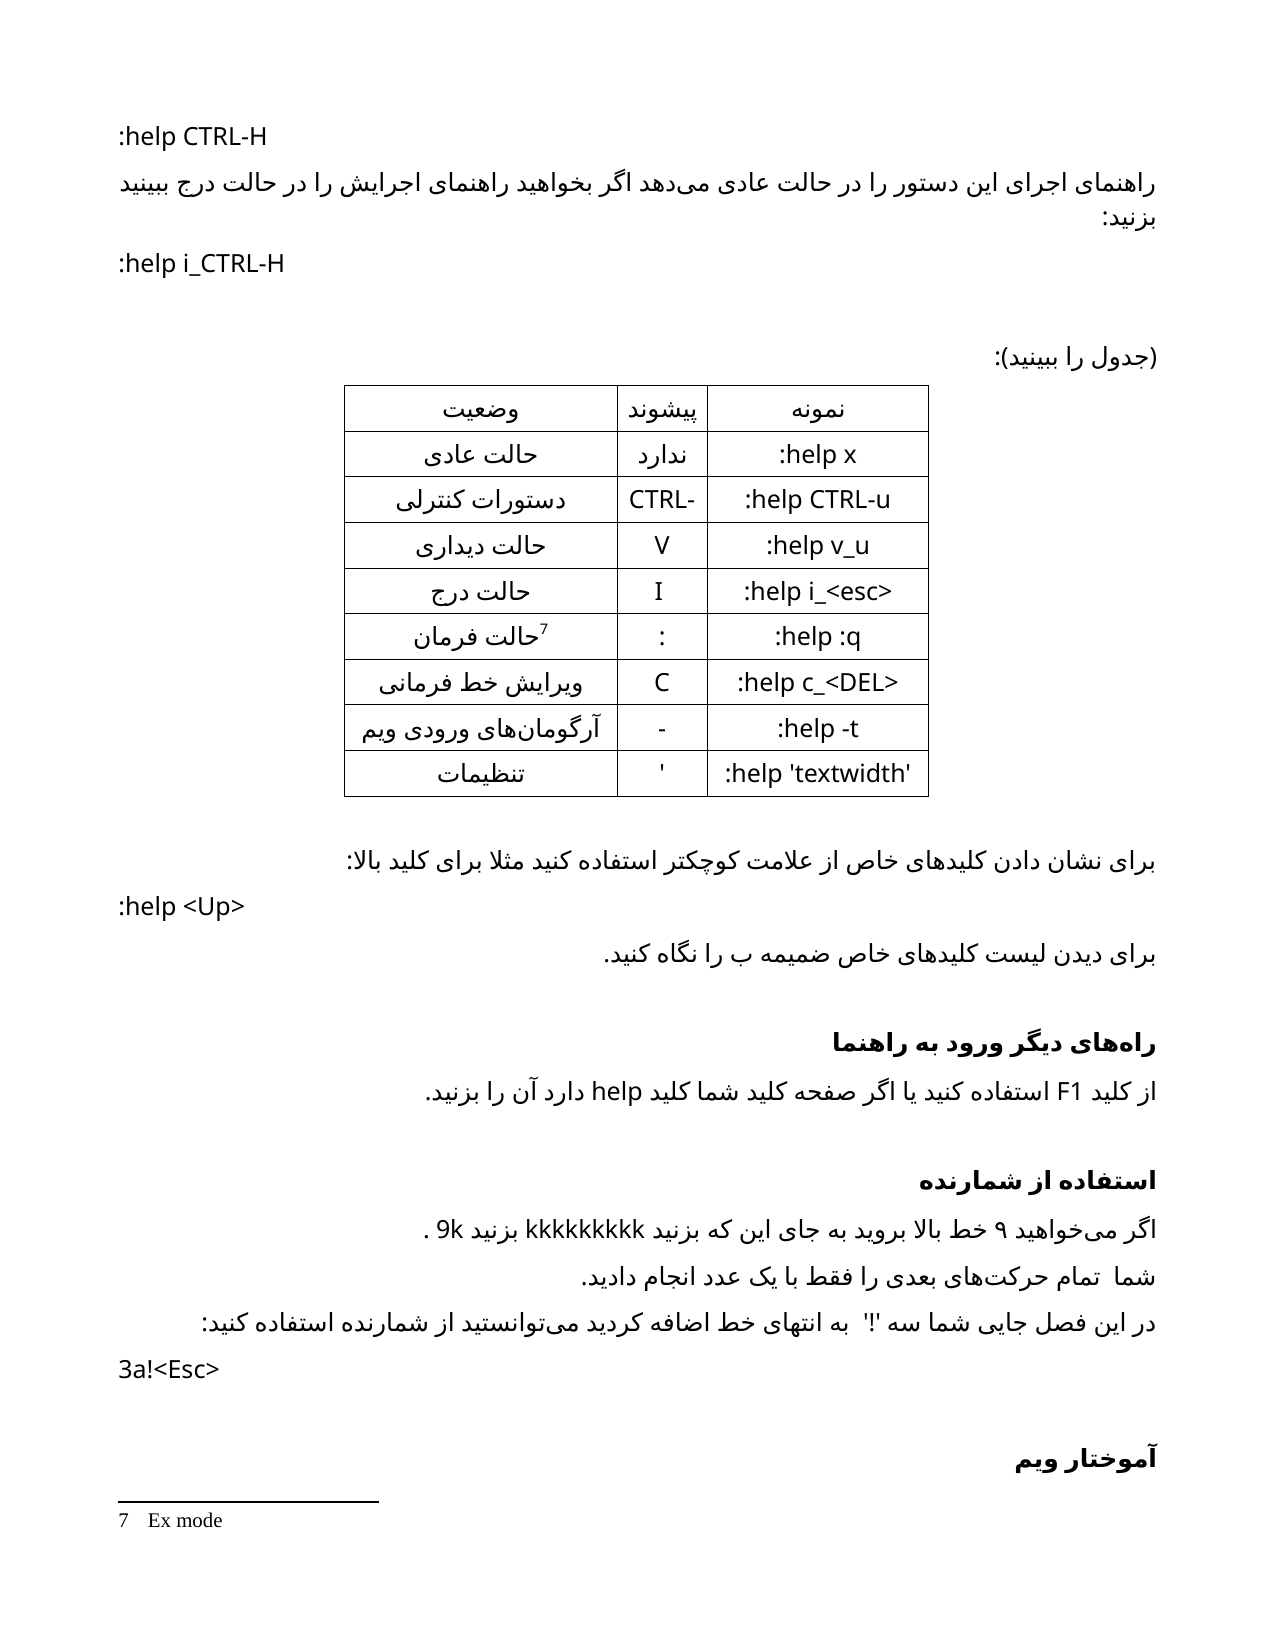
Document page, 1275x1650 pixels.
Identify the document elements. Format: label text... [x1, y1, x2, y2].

text راهنمای اجرای این دستور را در حالت عادی می‌دهد اگر بخواهید راهنمای اجرایش را در حالت درج ببینید بزنید: [118, 165, 1157, 233]
text برای دیدن لیست کلیدهای خاص ضمیمه ب را نگاه کنید. [118, 936, 1157, 969]
text اگر می‌خواهید ۹ خط بالا بروید به جای این که بزنید kkkkkkkkk بزنید 9k . [118, 1212, 1157, 1246]
table_cell :help x [708, 432, 928, 476]
table_cell حالت فرمان [345, 614, 617, 659]
table_cell آرگومان‌های ورودی ویم [345, 705, 617, 750]
table_cell CTRL- [618, 477, 707, 522]
table_cell - [618, 705, 707, 750]
text 3a!<Esc> [118, 1352, 1157, 1386]
text شما تمام حرکت‌های بعدی را فقط با یک عدد انجام دادید. [118, 1258, 1157, 1293]
table_header وضعیت [345, 386, 617, 431]
list آموختار ویم [118, 1445, 1157, 1477]
table_cell دستورات کنترلی [345, 477, 617, 522]
table_cell :help CTRL-u [708, 477, 928, 522]
list استفاده از شمارنده [118, 1167, 1157, 1199]
table_cell حالت دیداری [345, 523, 617, 567]
table_cell ندارد [618, 432, 707, 476]
text از کلید F1 استفاده کنید یا اگر صفحه کلید شما کلید help دارد آن را بزنید. [118, 1074, 1157, 1108]
table_cell C [618, 660, 707, 704]
text در این فصل جایی شما سه '!' به انتهای خط اضافه کردید می‌توانستید از شمارنده استفاده کنید: [118, 1305, 1157, 1339]
text :help i_CTRL-H [118, 245, 1157, 279]
table_cell ویرایش خط فرمانی [345, 660, 617, 704]
table_cell I [618, 569, 707, 613]
table_cell :help 'textwidth' [708, 751, 928, 796]
table_header نمونه [708, 386, 928, 431]
text :help CTRL-H [118, 118, 1157, 152]
table_header پیشوند [618, 386, 707, 431]
text :help <Up> [118, 889, 1157, 923]
table_cell :help i_<esc> [708, 569, 928, 613]
table_cell ' [618, 751, 707, 796]
table_cell V [618, 523, 707, 567]
table_cell : [618, 614, 707, 659]
table_cell تنظیمات [345, 751, 617, 796]
text برای نشان دادن کلیدهای خاص از علامت کوچکتر استفاده کنید مثلا برای کلید بالا: [118, 842, 1157, 876]
table_cell :help :q [708, 614, 928, 659]
table_cell :help c_<DEL> [708, 660, 928, 704]
list راه‌های دیگر ورود به راهنما [118, 1029, 1157, 1061]
table_cell :help -t [708, 705, 928, 750]
text (جدول را ببینید): [118, 338, 1157, 372]
table_cell حالت درج [345, 569, 617, 613]
table_cell حالت عادی [345, 432, 617, 476]
table_cell :help v_u [708, 523, 928, 567]
